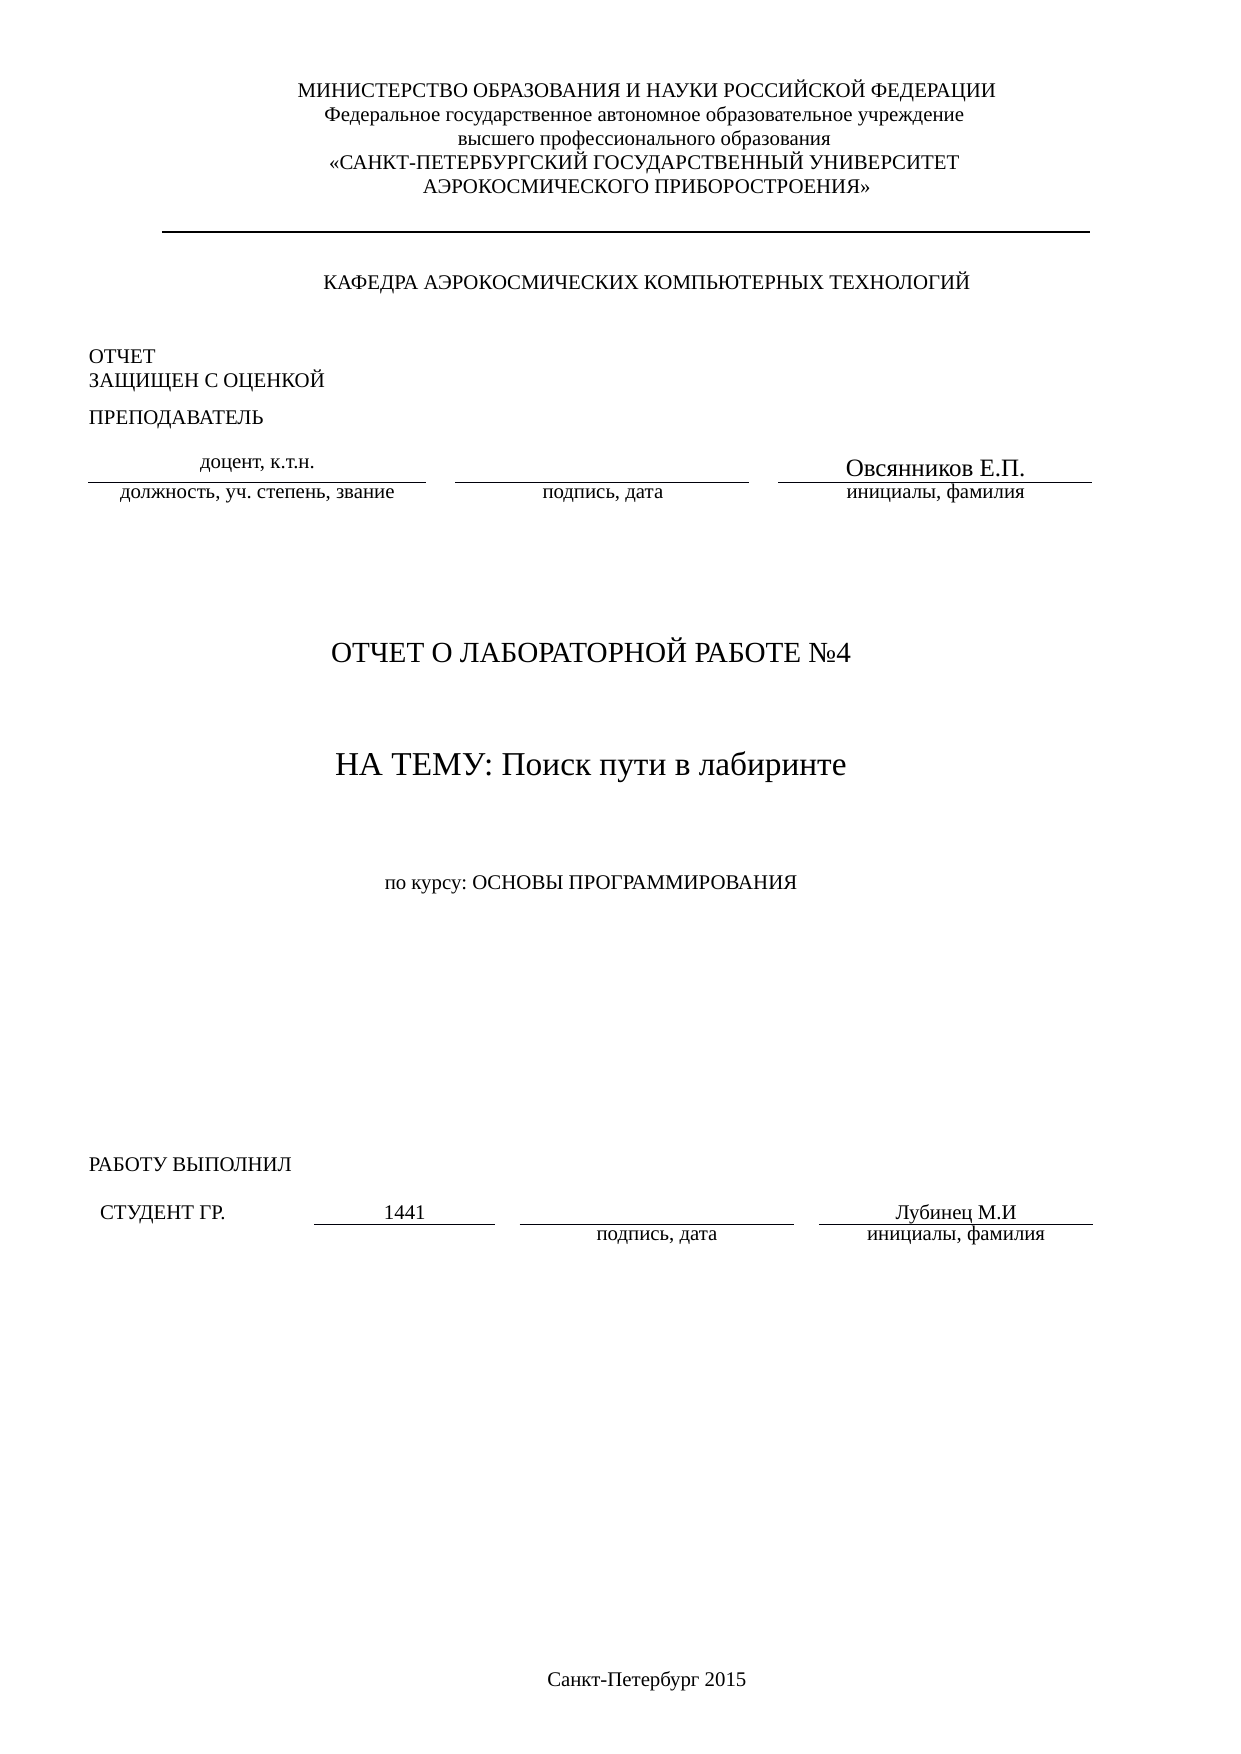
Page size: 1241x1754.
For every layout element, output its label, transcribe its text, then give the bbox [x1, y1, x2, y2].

text Санкт-Петербург 2015 [89, 1667, 1205, 1691]
table_header [520, 1188, 794, 1224]
table_cell инициалы, фамилия [819, 1225, 1093, 1244]
table_cell подпись, дата [520, 1225, 794, 1244]
table_header Овсянников Е.П. [778, 441, 1092, 482]
text Федеральное государственное автономное образовательное учреждение высшего профессионального образования «САНКТ-ПЕТЕРБУРГСКИЙ ГОСУДАРСТВЕННЫЙ УНИВЕРСИТЕТ АЭРОКОСМИЧЕСКОГО ПРИБОРОСТРОЕНИЯ» [89, 102, 1205, 198]
table_header СТУДЕНТ ГР. [89, 1188, 314, 1224]
table_cell [495, 1224, 519, 1244]
table_cell НА ТЕМУ: Поиск пути в лабиринте [89, 669, 1093, 857]
table_header [794, 1188, 819, 1224]
table_cell [89, 1224, 314, 1244]
text КАФЕДРА АЭРОКОСМИЧЕСКИХ КОМПЬЮТЕРНЫХ ТЕХНОЛОГИЙ [89, 270, 1205, 294]
table_cell [749, 482, 778, 502]
table_header 1441 [314, 1188, 495, 1224]
table_cell по курсу: ОСНОВЫ ПРОГРАММИРОВАНИЯ [89, 857, 1093, 894]
table_header [426, 441, 455, 482]
text ПРЕПОДАВАТЕЛЬ [89, 405, 1205, 429]
table_header [749, 441, 778, 482]
table_cell [794, 1224, 819, 1244]
table_header ОТЧЕТ О ЛАБОРАТОРНОЙ РАБОТЕ №4 [89, 535, 1093, 669]
table_cell [89, 953, 1093, 976]
table_cell инициалы, фамилия [778, 483, 1092, 502]
text МИНИСТЕРСТВО ОБРАЗОВАНИЯ И НАУКИ РОССИЙСКОЙ ФЕДЕРАЦИИ [89, 78, 1205, 102]
table_header [495, 1188, 519, 1224]
table_header Лубинец М.И [819, 1188, 1093, 1224]
table_cell должность, уч. степень, звание [88, 483, 426, 502]
text ОТЧЕТ ЗАЩИЩЕН С ОЦЕНКОЙ [89, 344, 1205, 392]
table_cell [89, 894, 1093, 952]
table_header [455, 441, 749, 482]
table_header доцент, к.т.н. [88, 441, 426, 482]
text РАБОТУ ВЫПОЛНИЛ [89, 1151, 1205, 1176]
table_cell подпись, дата [455, 483, 749, 502]
table_cell [426, 482, 455, 502]
table_cell [314, 1225, 495, 1244]
